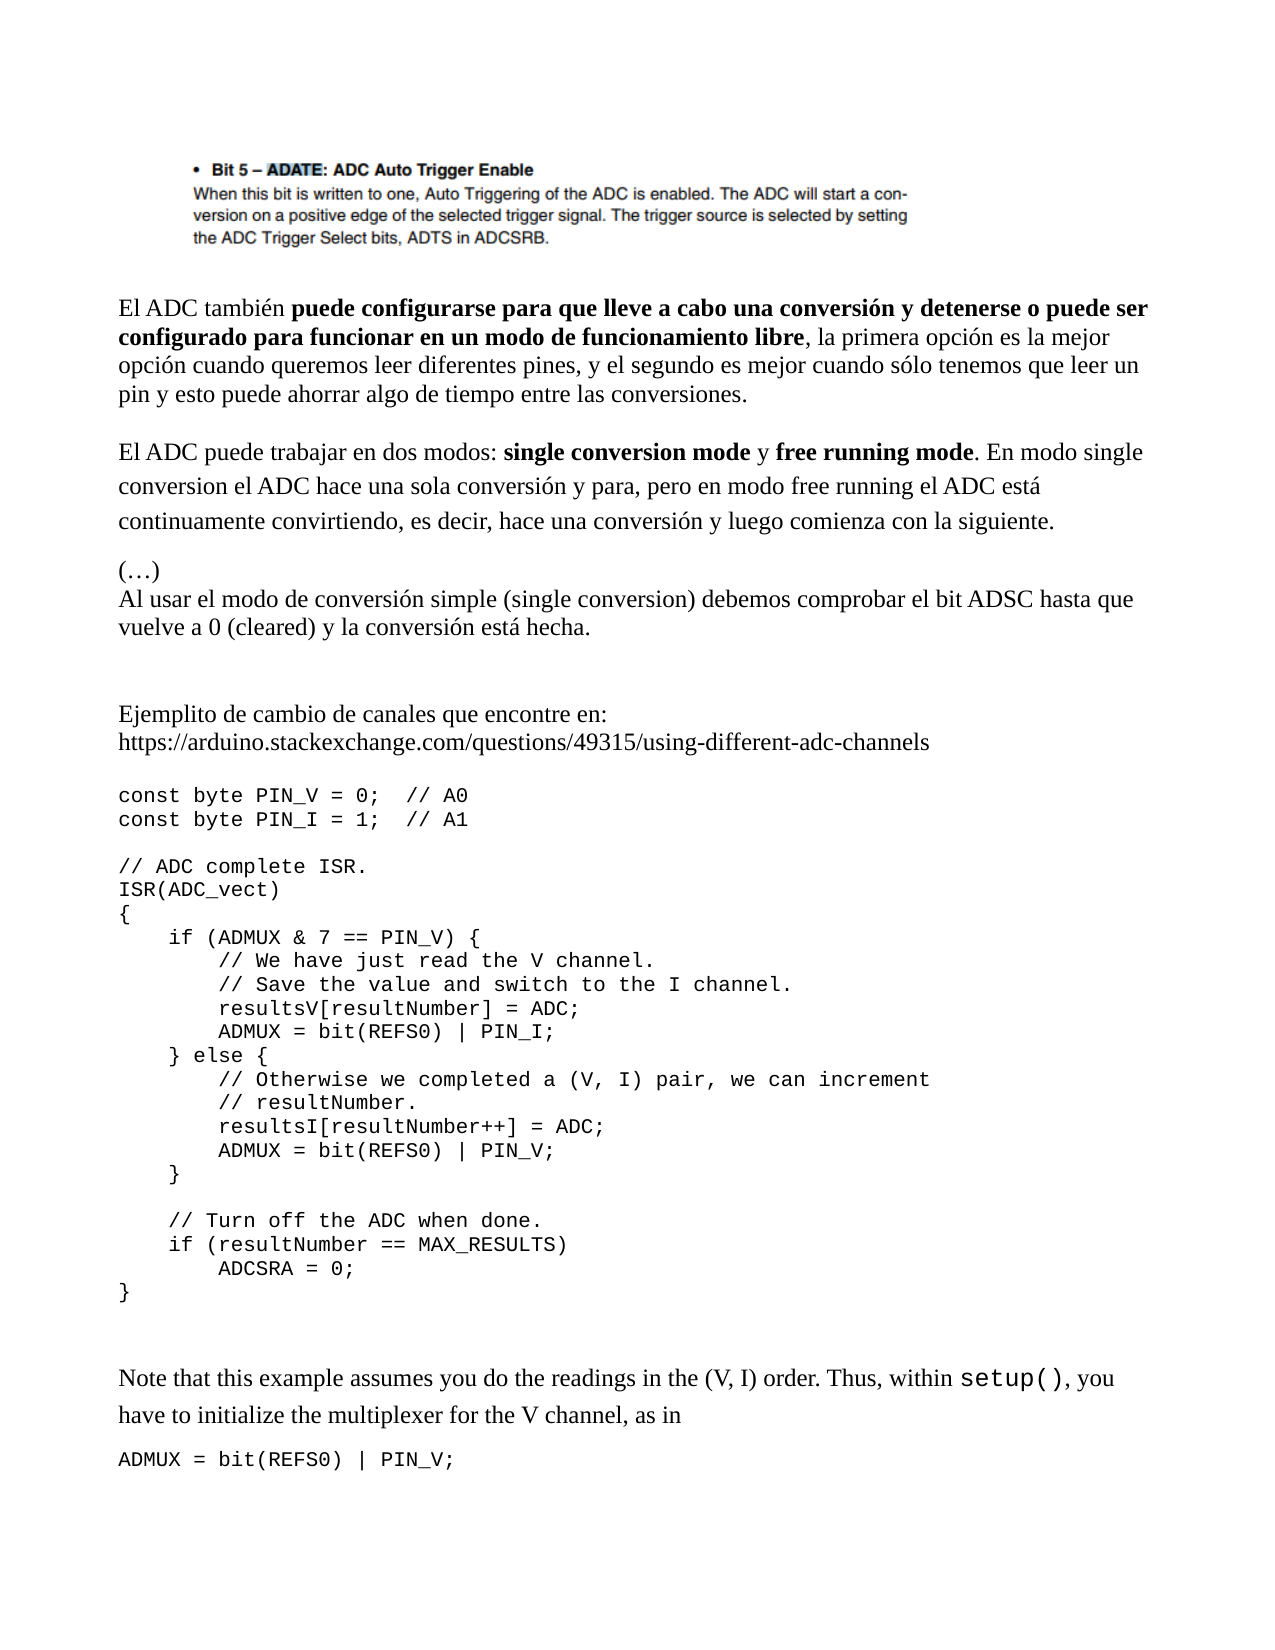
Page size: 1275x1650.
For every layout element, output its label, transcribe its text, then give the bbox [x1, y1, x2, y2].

text // Turn off the ADC when done. [118, 1211, 1157, 1234]
text } else { [118, 1045, 1157, 1069]
text // resultNumber. [118, 1092, 1157, 1116]
text ADMUX = bit(REFS0) | PIN_V; [118, 1449, 1157, 1473]
text ADMUX = bit(REFS0) | PIN_I; [118, 1021, 1157, 1045]
text El ADC puede trabajar en dos modos: single conversion mode y free running mode. En modo single conversion el ADC hace una sola conversión y para, pero en modo free running el ADC está continuamente convirtiendo, es decir, hace una conversión y luego comienza con la siguiente. [118, 437, 1157, 534]
text // We have just read the V channel. [118, 950, 1157, 974]
text Note that this example assumes you do the readings in the (V, I) order. Thus, within setup(), you have to initialize the multiplexer for the V channel, as in [118, 1363, 1157, 1429]
text Al usar el modo de conversión simple (single conversion) debemos comprobar el bit ADSC hasta que vuelve a 0 (cleared) y la conversión está hecha. [118, 584, 1157, 641]
text ADCSRA = 0; [118, 1258, 1157, 1281]
text // Save the value and switch to the I channel. [118, 974, 1157, 998]
text (…) [118, 555, 1157, 584]
text Ejemplito de cambio de canales que encontre en: https://arduino.stackexchange.com/questions/49315/using-different-adc-channels [118, 699, 1157, 756]
text // ADC complete ISR. [118, 856, 1157, 879]
text } [118, 1163, 1157, 1187]
text } [118, 1281, 1157, 1305]
text const byte PIN_I = 1; // A1 [118, 808, 1157, 832]
text ISR(ADC_vect) [118, 879, 1157, 903]
picture [118, 118, 962, 265]
text resultsI[resultNumber++] = ADC; [118, 1116, 1157, 1139]
text // Otherwise we completed a (V, I) pair, we can increment [118, 1069, 1157, 1092]
text El ADC también puede configurarse para que lleve a cabo una conversión y detenerse o puede ser configurado para funcionar en un modo de funcionamiento libre, la primera opción es la mejor opción cuando queremos leer diferentes pines, y el segundo es mejor cuando sólo tenemos que leer un pin y esto puede ahorrar algo de tiempo entre las conversiones. [118, 293, 1157, 408]
text { [118, 903, 1157, 927]
text ADMUX = bit(REFS0) | PIN_V; [118, 1139, 1157, 1163]
text if (resultNumber == MAX_RESULTS) [118, 1234, 1157, 1258]
text if (ADMUX & 7 == PIN_V) { [118, 927, 1157, 950]
text const byte PIN_V = 0; // A0 [118, 785, 1157, 808]
text resultsV[resultNumber] = ADC; [118, 998, 1157, 1021]
